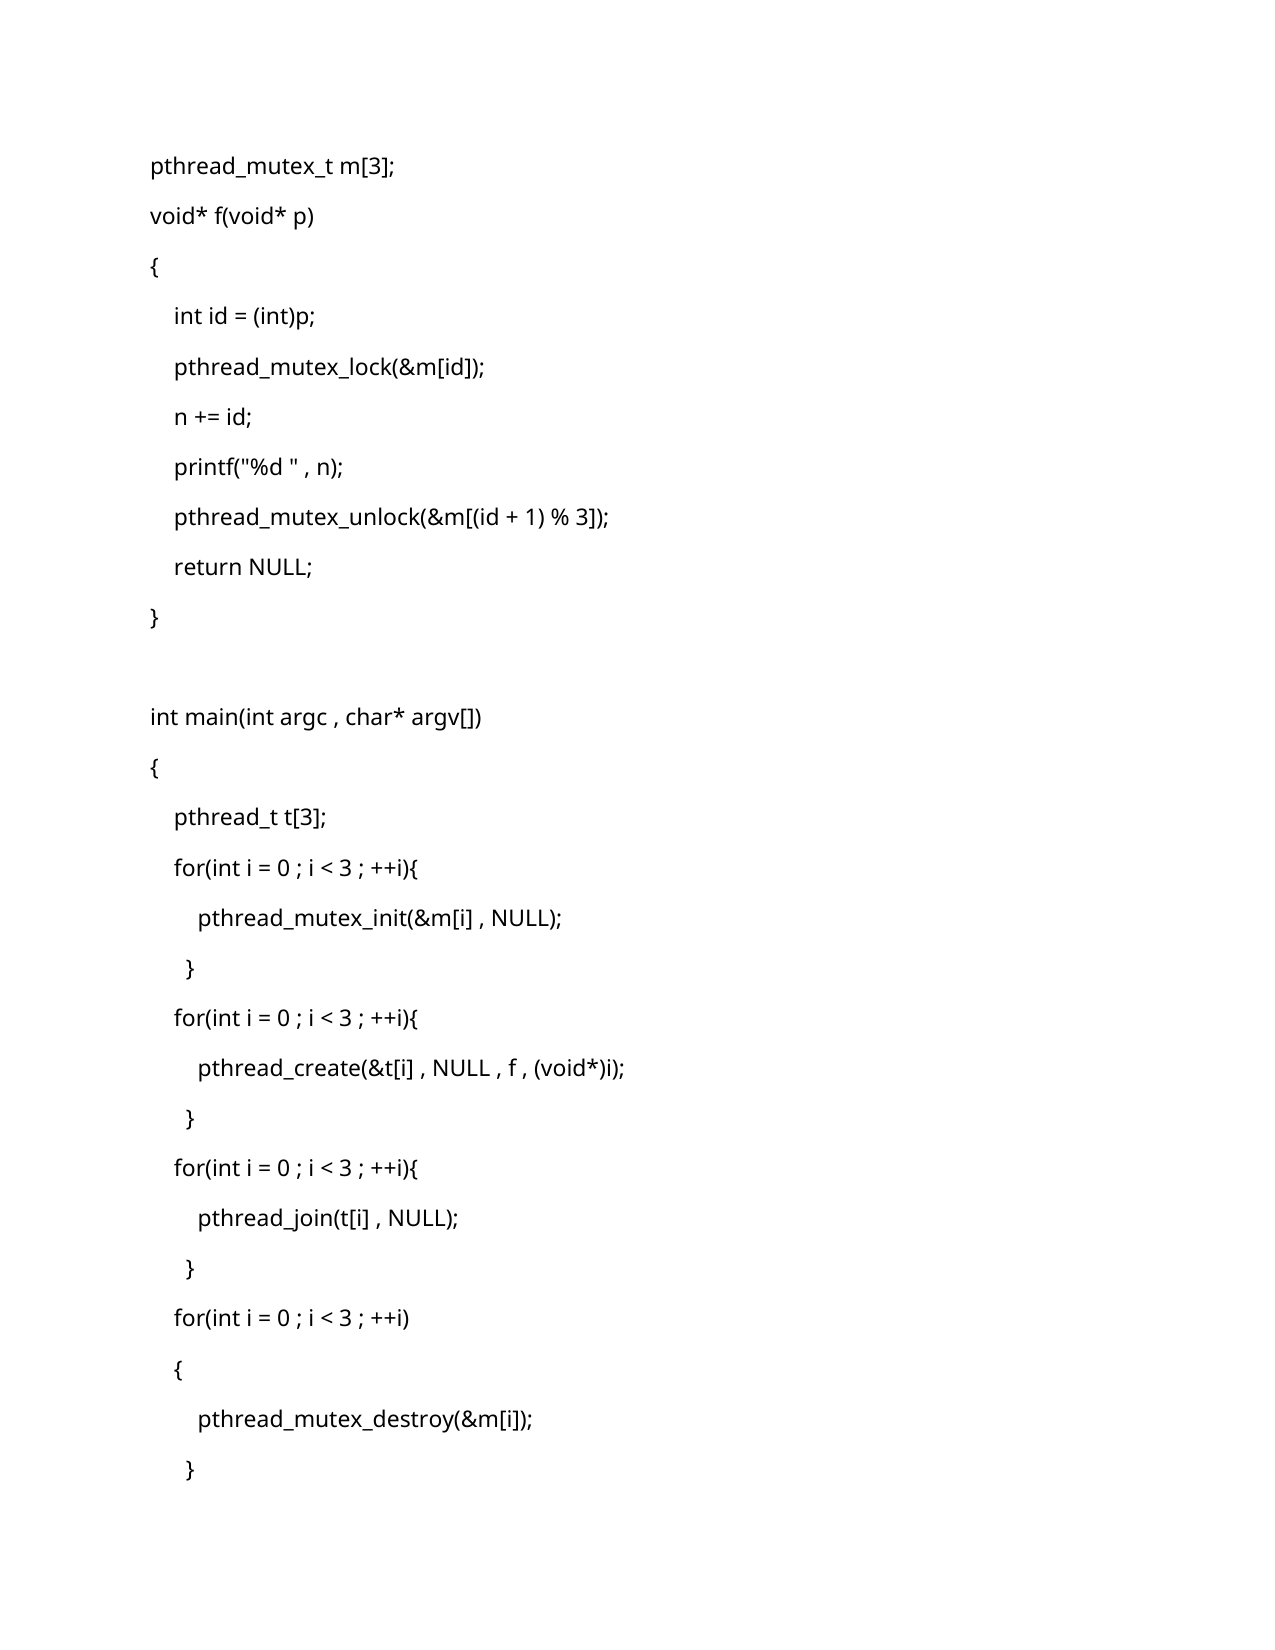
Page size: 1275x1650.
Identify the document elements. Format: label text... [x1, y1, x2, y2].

text pthread_t t[3]; [150, 801, 1125, 833]
text pthread_mutex_t m[3]; [150, 150, 1125, 181]
text } [150, 601, 1125, 632]
text pthread_join(t[i] , NULL); [150, 1202, 1125, 1233]
text } [150, 1252, 1125, 1283]
text int main(int argc , char* argv[]) [150, 701, 1125, 732]
text for(int i = 0 ; i < 3 ; ++i) [150, 1302, 1125, 1334]
text for(int i = 0 ; i < 3 ; ++i){ [150, 1152, 1125, 1183]
text { [150, 1352, 1125, 1384]
text pthread_create(&t[i] , NULL , f , (void*)i); [150, 1052, 1125, 1083]
text } [150, 952, 1125, 983]
text int id = (int)p; [150, 300, 1125, 332]
text pthread_mutex_unlock(&m[(id + 1) % 3]); [150, 501, 1125, 532]
text n += id; [150, 401, 1125, 432]
text void* f(void* p) [150, 200, 1125, 231]
text for(int i = 0 ; i < 3 ; ++i){ [150, 851, 1125, 883]
text pthread_mutex_init(&m[i] , NULL); [150, 902, 1125, 933]
text { [150, 250, 1125, 281]
text for(int i = 0 ; i < 3 ; ++i){ [150, 1002, 1125, 1033]
text { [150, 751, 1125, 782]
text } [150, 1453, 1125, 1484]
text pthread_mutex_destroy(&m[i]); [150, 1403, 1125, 1434]
text return NULL; [150, 551, 1125, 582]
text printf("%d " , n); [150, 451, 1125, 482]
text } [150, 1102, 1125, 1133]
text pthread_mutex_lock(&m[id]); [150, 350, 1125, 382]
